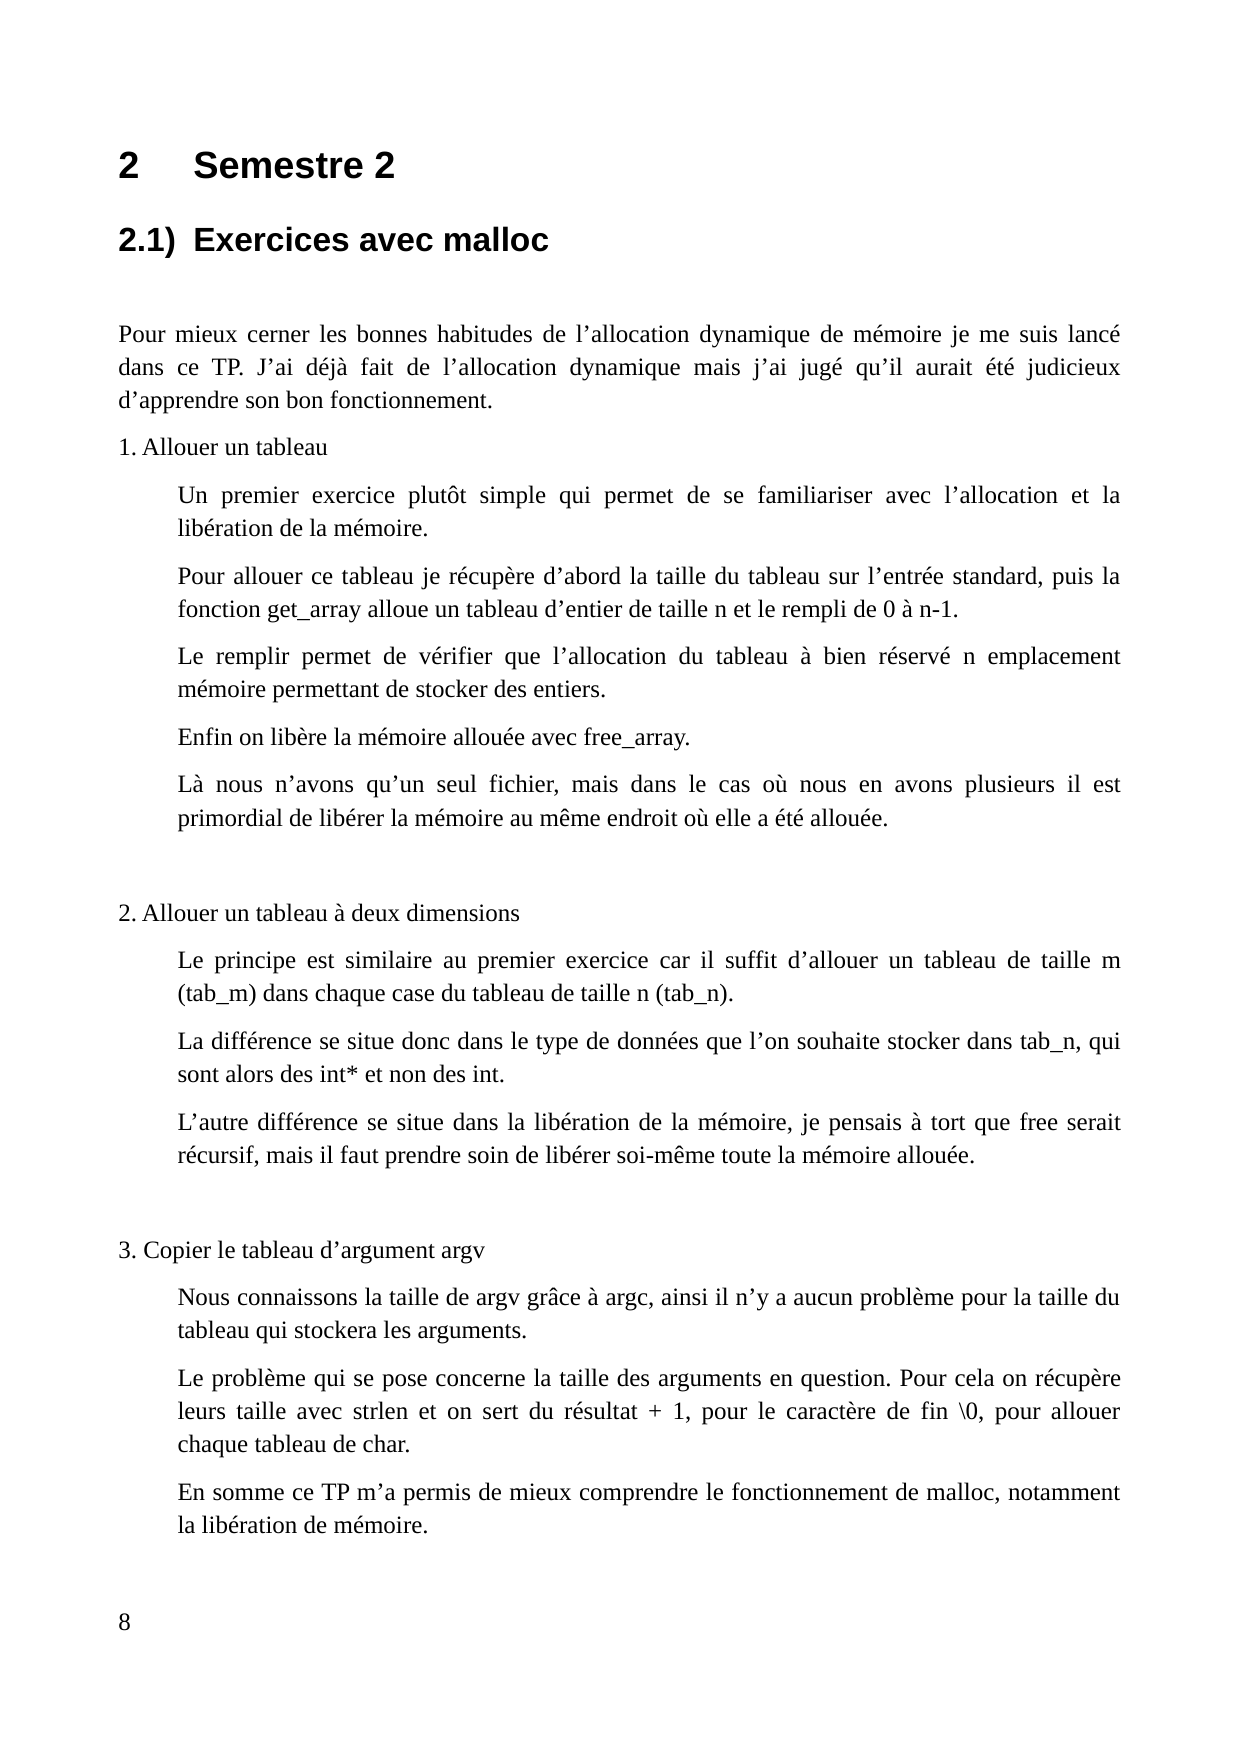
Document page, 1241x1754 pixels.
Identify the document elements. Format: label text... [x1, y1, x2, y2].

text Pour mieux cerner les bonnes habitudes de l’allocation dynamique de mémoire je me suis lancé dans ce TP. J’ai déjà fait de l’allocation dynamique mais j’ai jugé qu’il aurait été judicieux d’apprendre son bon fonctionnement. [118, 319, 1122, 414]
text 1. Allouer un tableau [118, 432, 1122, 461]
text Nous connaissons la taille de argv grâce à argc, ainsi il n’y a aucun problème pour la taille du tableau qui stockera les arguments. [177, 1282, 1122, 1344]
text Là nous n’avons qu’un seul fichier, mais dans le cas où nous en avons plusieurs il est primordial de libérer la mémoire au même endroit où elle a été allouée. [177, 769, 1122, 831]
text La différence se situe donc dans le type de données que l’on souhaite stocker dans tab_n, qui sont alors des int* et non des int. [177, 1026, 1122, 1088]
text Le remplir permet de vérifier que l’allocation du tableau à bien réservé n emplacement mémoire permettant de stocker des entiers. [177, 641, 1122, 703]
text Pour allouer ce tableau je récupère d’abord la taille du tableau sur l’entrée standard, puis la fonction get_array alloue un tableau d’entier de taille n et le rempli de 0 à n-1. [177, 561, 1122, 622]
text Enfin on libère la mémoire allouée avec free_array. [177, 722, 1122, 751]
text Le principe est similaire au premier exercice car il suffit d’allouer un tableau de taille m (tab_m) dans chaque case du tableau de taille n (tab_n). [177, 945, 1122, 1007]
text Un premier exercice plutôt simple qui permet de se familiariser avec l’allocation et la libération de la mémoire. [177, 480, 1122, 542]
subtitle Semestre 2 [118, 143, 1122, 187]
text L’autre différence se situe dans la libération de la mémoire, je pensais à tort que free serait récursif, mais il faut prendre soin de libérer soi-même toute la mémoire allouée. [177, 1107, 1122, 1168]
text Le problème qui se pose concerne la taille des arguments en question. Pour cela on récupère leurs taille avec strlen et on sert du résultat + 1, pour le caractère de fin \0, pour allouer chaque tableau de char. [177, 1363, 1122, 1458]
subtitle Exercices avec malloc [118, 220, 1122, 259]
text 3. Copier le tableau d’argument argv [118, 1235, 1122, 1264]
text 2. Allouer un tableau à deux dimensions [118, 898, 1122, 927]
text En somme ce TP m’a permis de mieux comprendre le fonctionnement de malloc, notamment la libération de mémoire. [177, 1477, 1122, 1538]
